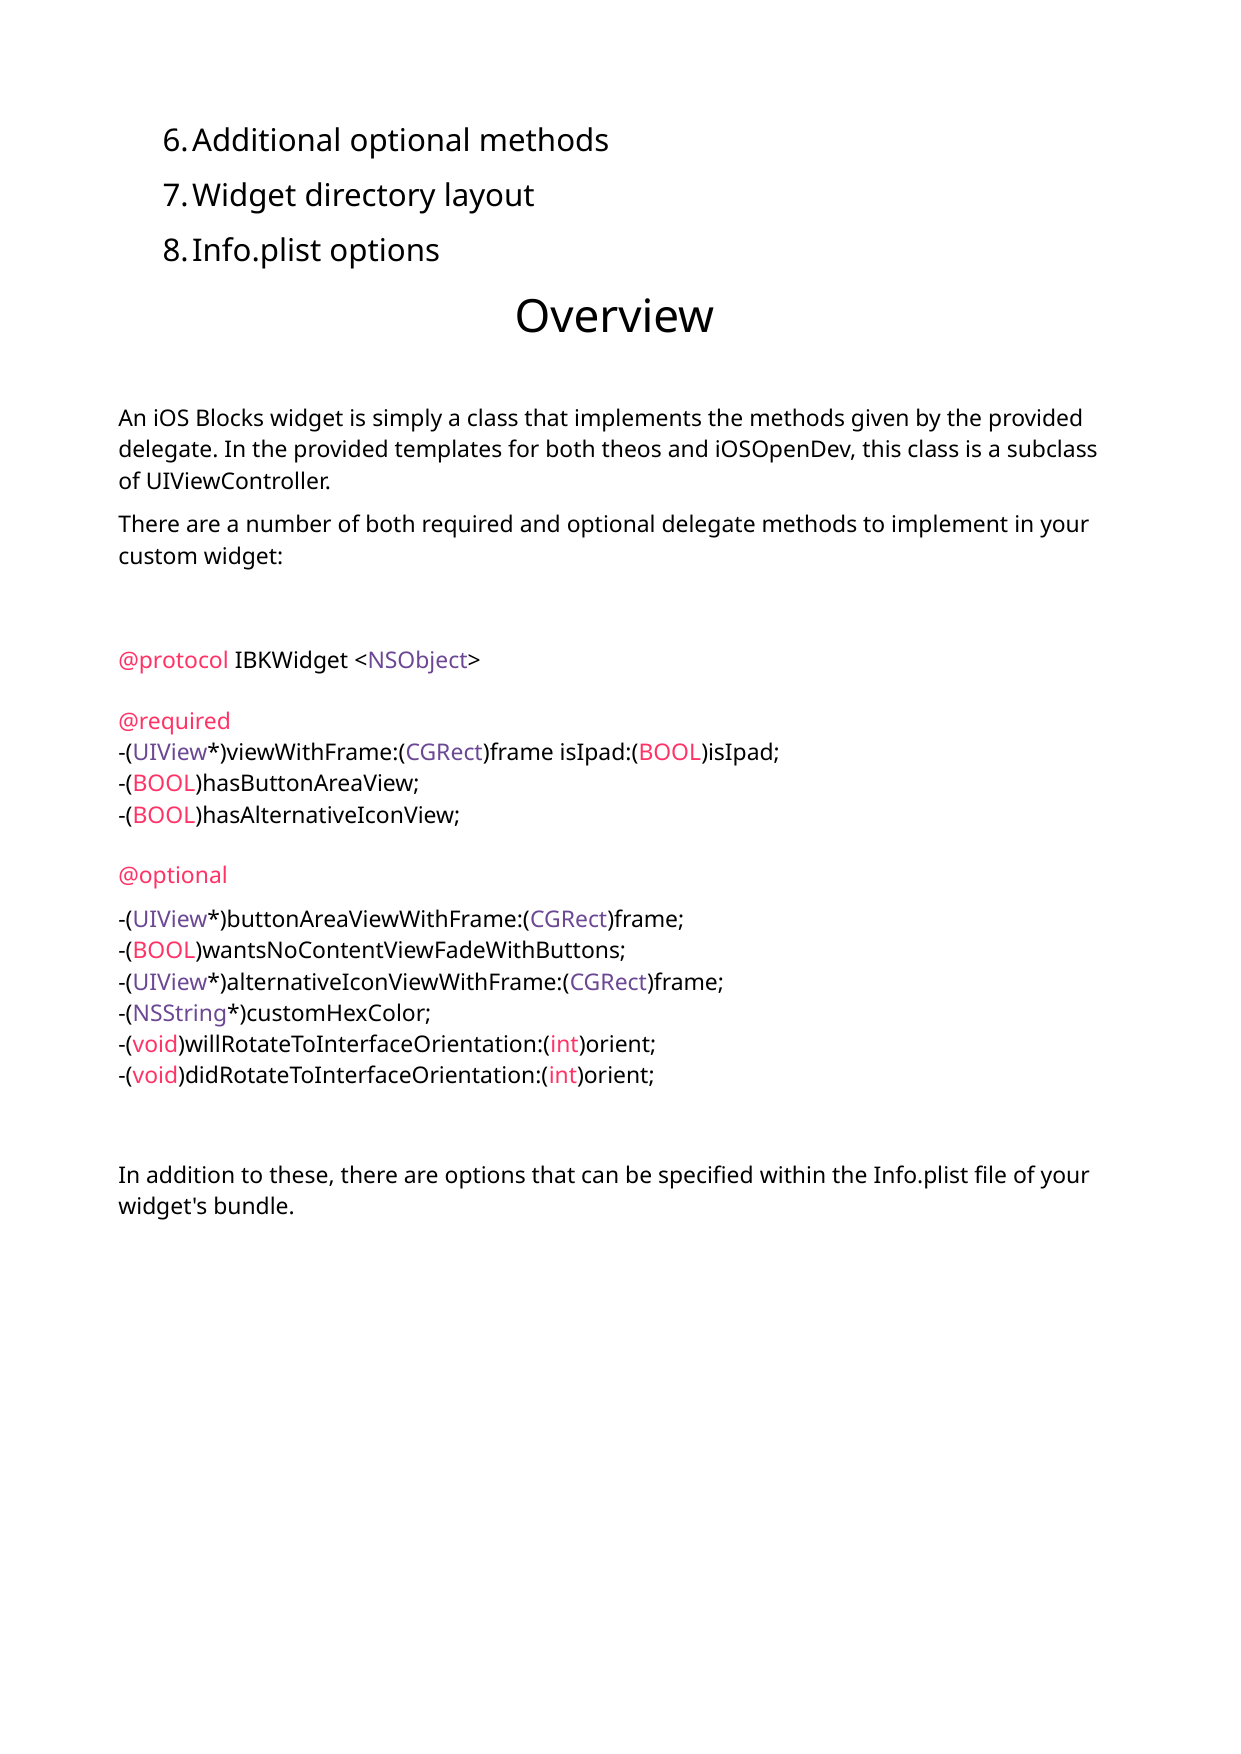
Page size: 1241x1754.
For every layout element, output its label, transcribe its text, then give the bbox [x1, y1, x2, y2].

text An iOS Blocks widget is simply a class that implements the methods given by the provided delegate. In the provided templates for both theos and iOSOpenDev, this class is a subclass of UIViewController. [118, 402, 1122, 496]
list Additional optional methods [162, 118, 1122, 161]
text -(UIView*)buttonAreaViewWithFrame:(CGRect)frame; [118, 903, 1122, 934]
text -(BOOL)hasButtonAreaView; [118, 767, 1122, 798]
text -(UIView*)alternativeIconViewWithFrame:(CGRect)frame; [118, 966, 1122, 997]
text -(UIView*)viewWithFrame:(CGRect)frame isIpad:(BOOL)isIpad; [118, 736, 1122, 767]
text In addition to these, there are options that can be specified within the Info.plist file of your widget's bundle. [118, 1159, 1122, 1221]
list Info.plist options [162, 228, 1122, 271]
text @protocol IBKWidget <NSObject> [118, 644, 1122, 675]
text @optional [118, 859, 1122, 891]
text -(BOOL)hasAlternativeIconView; [118, 798, 1122, 830]
text -(void)didRotateToInterfaceOrientation:(int)orient; [118, 1059, 1122, 1091]
text -(void)willRotateToInterfaceOrientation:(int)orient; [118, 1028, 1122, 1059]
list Widget directory layout [162, 173, 1122, 216]
text -(BOOL)wantsNoContentViewFadeWithButtons; [118, 934, 1122, 966]
text @required [118, 705, 1122, 736]
text -(NSString*)customHexColor; [118, 997, 1122, 1028]
text Overview [118, 283, 1122, 346]
text There are a number of both required and optional delegate methods to implement in your custom widget: [118, 508, 1122, 571]
